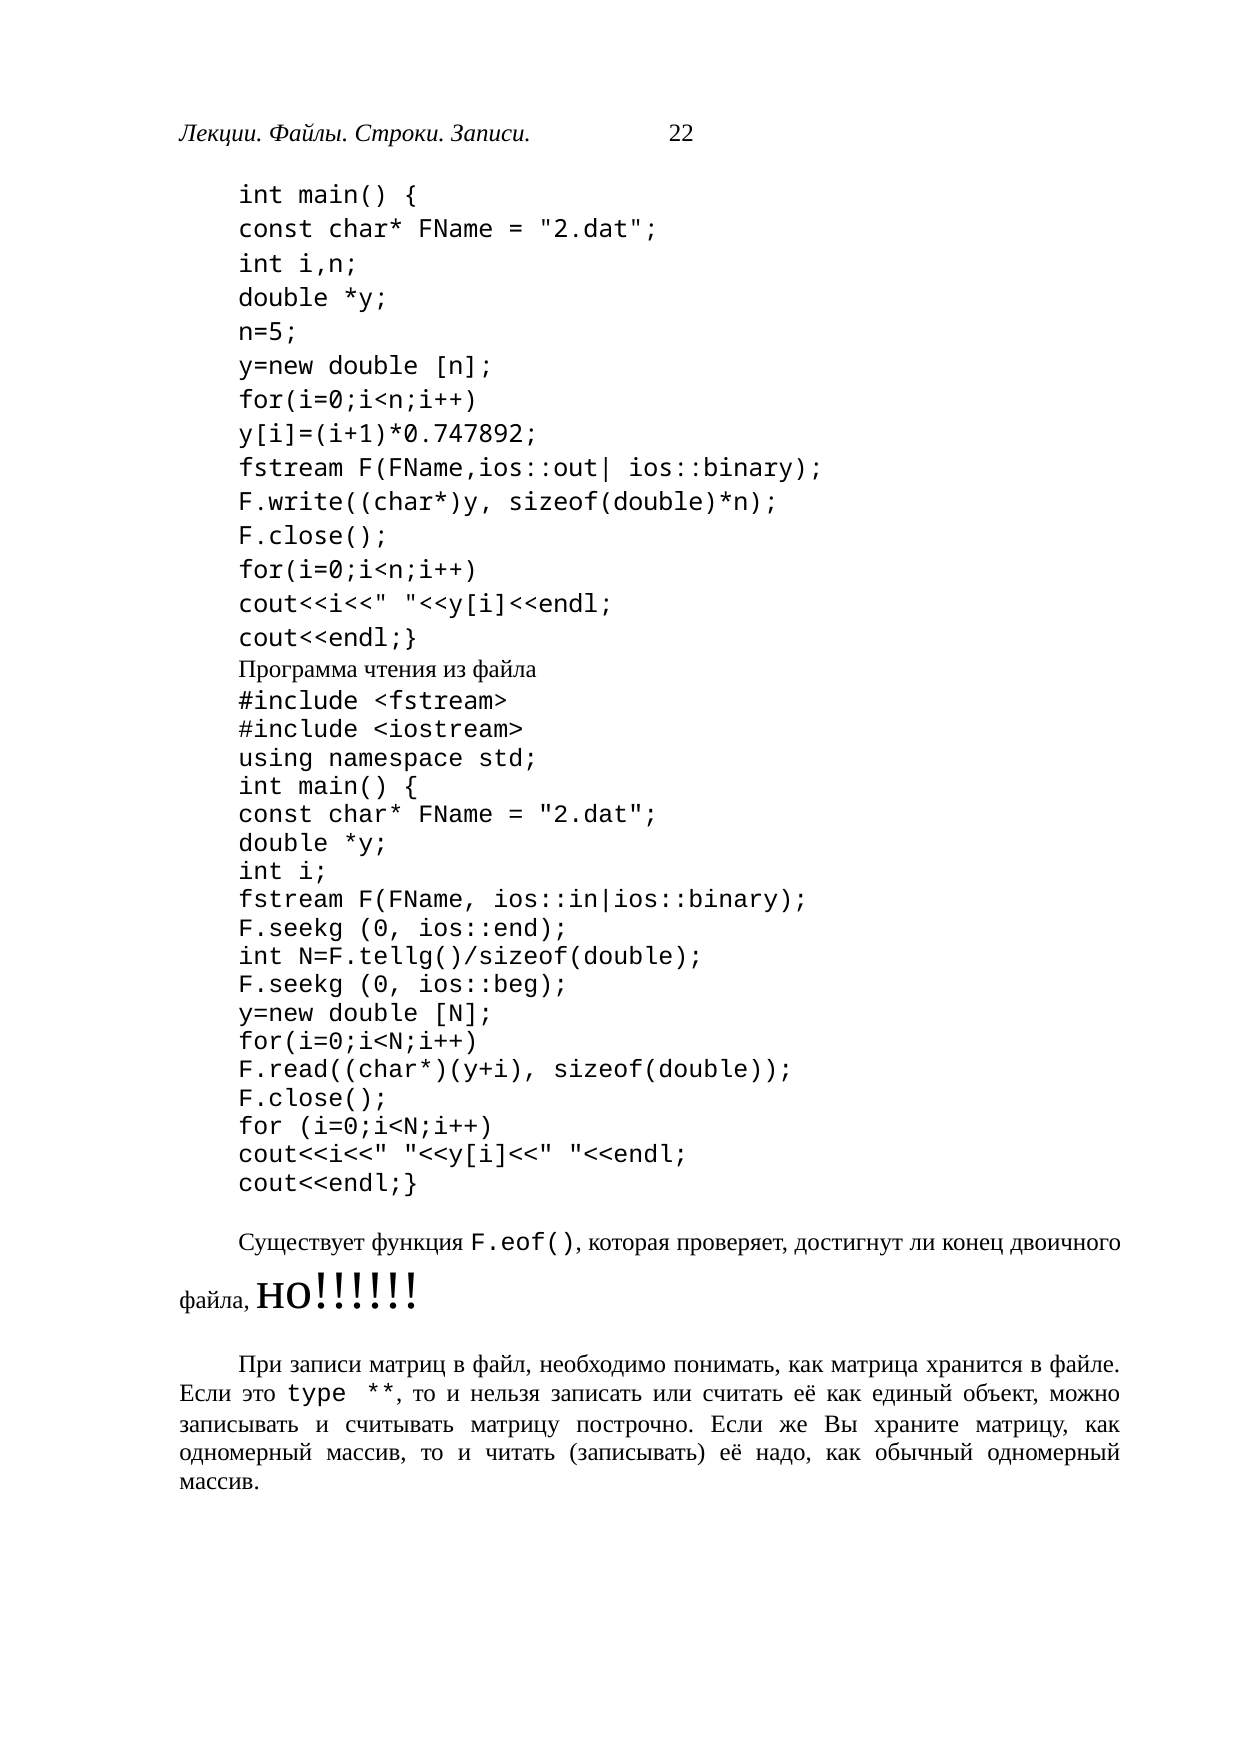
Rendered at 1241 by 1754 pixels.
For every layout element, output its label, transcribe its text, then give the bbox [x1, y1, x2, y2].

text for (i=0;i<N;i++) [179, 1113, 1121, 1142]
text cout<<i<<" "<<y[i]<<endl; [238, 586, 1121, 620]
text const char* FName = "2.dat"; [179, 802, 1121, 830]
text F.seekg (0, ios::end); [179, 915, 1121, 943]
text y=new double [n]; [238, 347, 1121, 381]
text F.write((char*)y, sizeof(double)*n); [238, 484, 1121, 518]
text const char* FName = "2.dat"; [238, 211, 1121, 245]
text using namespace std; [179, 745, 1121, 773]
text n=5; [238, 313, 1121, 347]
text for(i=0;i<n;i++) [238, 381, 1121, 416]
text for(i=0;i<n;i++) [238, 552, 1121, 586]
text y[i]=(i+1)*0.747892; [238, 416, 1121, 449]
text cout<<endl;} [179, 1170, 1121, 1198]
text int main() { [179, 773, 1121, 802]
text fstream F(FName,ios::out| ios::binary); [238, 449, 1121, 484]
text int i; [179, 858, 1121, 887]
text F.close(); [179, 1085, 1121, 1113]
text y=new double [N]; [179, 1000, 1121, 1028]
text F.seekg (0, ios::beg); [179, 972, 1121, 1000]
text F.close(); [238, 518, 1121, 552]
text for(i=0;i<N;i++) [179, 1028, 1121, 1057]
text fstream F(FName, ios::in|ios::binary); [179, 887, 1121, 915]
text cout<<endl;} [238, 620, 1121, 654]
text #include <fstream> [238, 683, 1121, 717]
text При записи матриц в файл, необходимо понимать, как матрица хранится в файле. Если это type **, то и нельзя записать или считать её как единый объект, можно записывать и считывать матрицу построчно. Если же Вы храните матрицу, как одномерный массив, то и читать (записывать) её надо, как обычный одномерный массив. [179, 1349, 1121, 1495]
text double *y; [179, 830, 1121, 858]
text int i,n; [238, 245, 1121, 279]
text Существует функция F.eof(), которая проверяет, достигнут ли конец двоичного файла, но!!!!!! [179, 1227, 1121, 1320]
text int main() { [238, 177, 1121, 211]
text #include <iostream> [179, 717, 1121, 745]
text Программа чтения из файла [179, 654, 1121, 683]
text double *y; [238, 279, 1121, 313]
text int N=F.tellg()/sizeof(double); [179, 943, 1121, 972]
text F.read((char*)(y+i), sizeof(double)); [179, 1057, 1121, 1085]
text cout<<i<<" "<<y[i]<<" "<<endl; [179, 1142, 1121, 1170]
